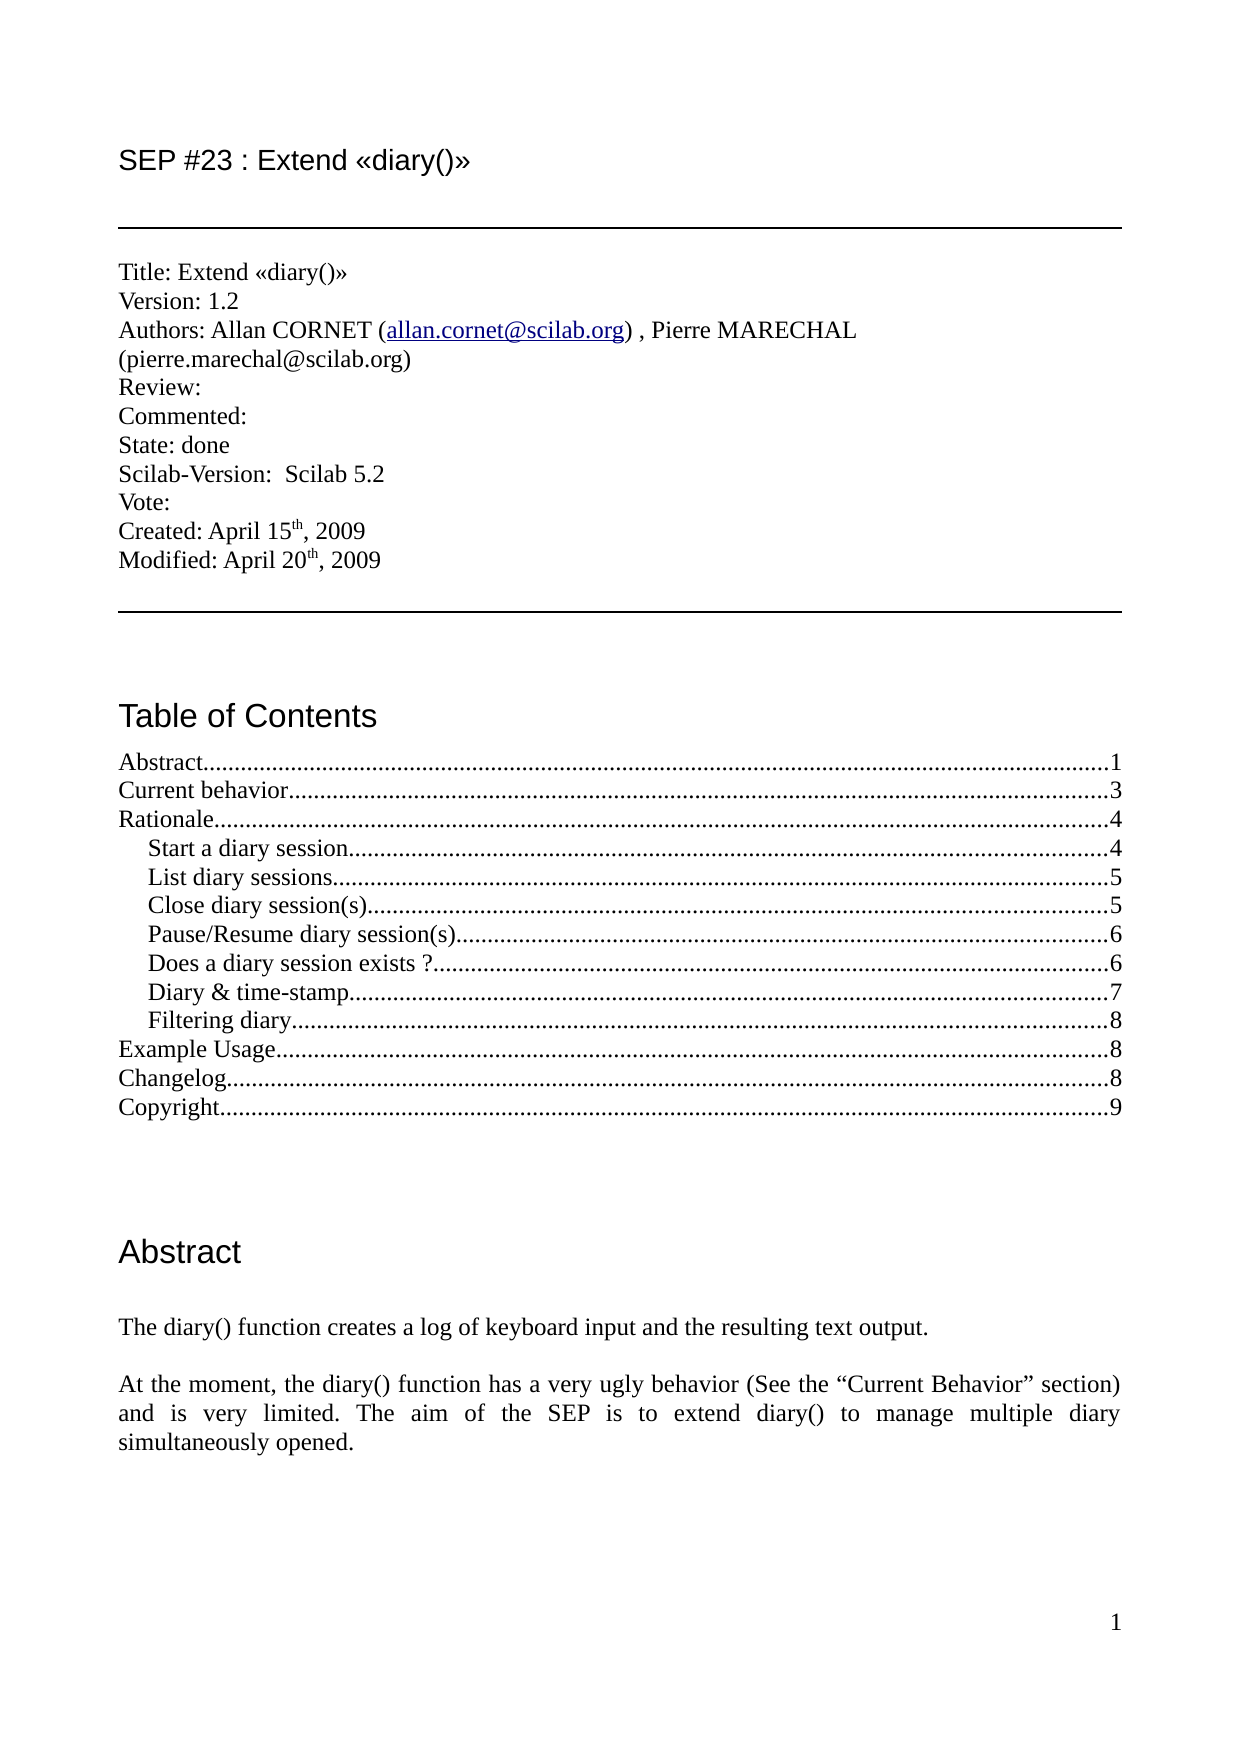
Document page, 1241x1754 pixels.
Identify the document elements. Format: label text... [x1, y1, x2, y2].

text Pause/Resume diary session(s) 6 [148, 919, 1122, 948]
text Commented: [118, 401, 1122, 430]
text At the moment, the diary() function has a very ugly behavior (See the “Current Behavior” section) and is very limited. The aim of the SEP is to extend diary() to manage multiple diary simultaneously opened. [118, 1369, 1122, 1455]
text Title: Extend «diary()» [118, 257, 1122, 286]
text Version: 1.2 [118, 286, 1122, 315]
text Abstract 1 [118, 747, 1122, 776]
subtitle Table of Contents [118, 696, 1122, 734]
subtitle Abstract [118, 1232, 1122, 1270]
text Scilab-Version: Scilab 5.2 [118, 459, 1122, 487]
text Diary & time-stamp 7 [148, 977, 1122, 1006]
text Authors: Allan CORNET (allan.cornet@scilab.org) , Pierre MARECHAL (pierre.marechal@scilab.org) [118, 315, 1122, 372]
text Copyright 9 [118, 1092, 1122, 1121]
text Start a diary session 4 [148, 833, 1122, 862]
text Filtering diary 8 [148, 1006, 1122, 1034]
text Current behavior 3 [118, 776, 1122, 804]
text Example Usage 8 [118, 1034, 1122, 1063]
text Vote: [118, 487, 1122, 516]
text Changelog 8 [118, 1063, 1122, 1092]
text The diary() function creates a log of keyboard input and the resulting text output. [118, 1312, 1122, 1340]
text State: done [118, 430, 1122, 459]
text List diary sessions 5 [148, 862, 1122, 891]
text Created: April 15th, 2009 [118, 516, 1122, 545]
subtitle SEP #23 : Extend «diary()» [118, 143, 1122, 177]
text Rationale 4 [118, 804, 1122, 833]
text Does a diary session exists ? 6 [148, 948, 1122, 977]
text Review: [118, 372, 1122, 401]
text Close diary session(s) 5 [148, 891, 1122, 919]
text Modified: April 20th, 2009 [118, 545, 1122, 574]
